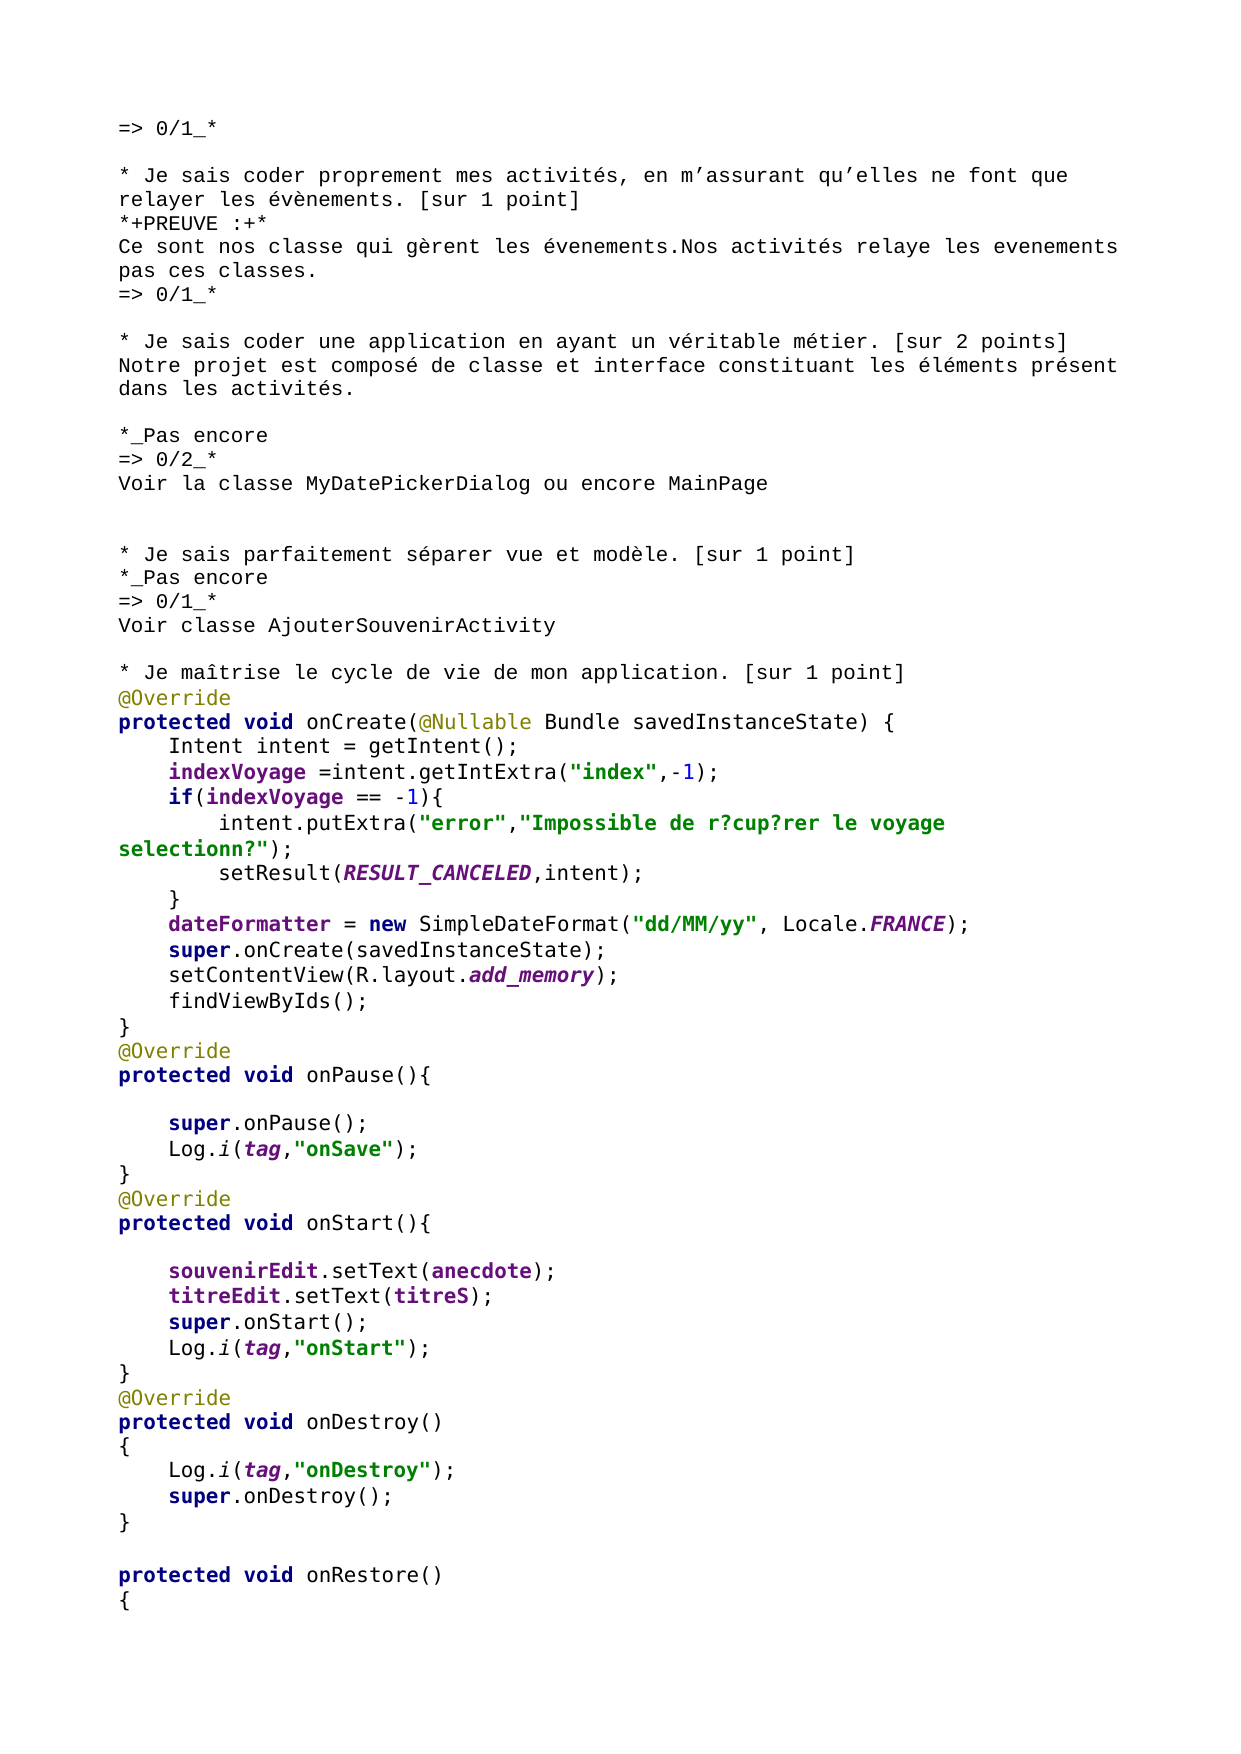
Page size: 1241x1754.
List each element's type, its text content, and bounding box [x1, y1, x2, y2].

text Voir classe AjouterSouvenirActivity [118, 615, 1122, 638]
text => 0/2_* [118, 449, 1122, 473]
text setContentView(R.layout.add_memory); [118, 963, 1122, 989]
text Log.i(tag,"onStart"); [118, 1336, 1122, 1361]
text { [118, 1588, 1122, 1612]
text } [118, 1162, 1122, 1187]
text dateFormatter = new SimpleDateFormat("dd/MM/yy", Locale.FRANCE); [118, 912, 1122, 938]
text @Override [118, 1039, 1122, 1063]
text super.onCreate(savedInstanceState); [118, 938, 1122, 963]
text indexVoyage =intent.getIntExtra("index",-1); [118, 760, 1122, 785]
text Log.i(tag,"onSave"); [118, 1137, 1122, 1162]
text *_Pas encore [118, 426, 1122, 449]
text protected void onRestore() [118, 1563, 1122, 1588]
text protected void onStart(){ [118, 1211, 1122, 1235]
text *+PREUVE :+* [118, 213, 1122, 236]
text protected void onPause(){ [118, 1063, 1122, 1087]
text Intent intent = getIntent(); [118, 734, 1122, 760]
text * Je maîtrise le cycle de vie de mon application. [sur 1 point] [118, 662, 1122, 686]
text Log.i(tag,"onDestroy"); [118, 1458, 1122, 1484]
text souvenirEdit.setText(anecdote); [118, 1259, 1122, 1284]
text if(indexVoyage == -1){ [118, 785, 1122, 811]
text setResult(RESULT_CANCELED,intent); [118, 861, 1122, 887]
text } [118, 1015, 1122, 1039]
text super.onDestroy(); [118, 1484, 1122, 1510]
text } [118, 1361, 1122, 1386]
text Voir la classe MyDatePickerDialog ou encore MainPage [118, 473, 1122, 496]
text => 0/1_* [118, 118, 1122, 142]
text { [118, 1434, 1122, 1458]
text * Je sais parfaitement séparer vue et modèle. [sur 1 point] [118, 544, 1122, 567]
text @Override [118, 686, 1122, 710]
text @Override [118, 1386, 1122, 1410]
text * Je sais coder proprement mes activités, en m’assurant qu’elles ne font que relayer les évènements. [sur 1 point] [118, 165, 1122, 213]
text protected void onCreate(@Nullable Bundle savedInstanceState) { [118, 710, 1122, 734]
text => 0/1_* [118, 591, 1122, 615]
text *_Pas encore [118, 567, 1122, 591]
text } [118, 887, 1122, 912]
text Notre projet est composé de classe et interface constituant les éléments présent dans les activités. [118, 354, 1122, 402]
text } [118, 1510, 1122, 1534]
text => 0/1_* [118, 284, 1122, 307]
text super.onStart(); [118, 1310, 1122, 1336]
text * Je sais coder une application en ayant un véritable métier. [sur 2 points] [118, 331, 1122, 354]
text titreEdit.setText(titreS); [118, 1284, 1122, 1310]
text findViewByIds(); [118, 989, 1122, 1015]
text @Override [118, 1187, 1122, 1211]
text intent.putExtra("error","Impossible de r?cup?rer le voyage selectionn?"); [118, 811, 1122, 861]
text super.onPause(); [118, 1111, 1122, 1137]
text protected void onDestroy() [118, 1410, 1122, 1434]
text Ce sont nos classe qui gèrent les évenements.Nos activités relaye les evenements pas ces classes. [118, 236, 1122, 284]
